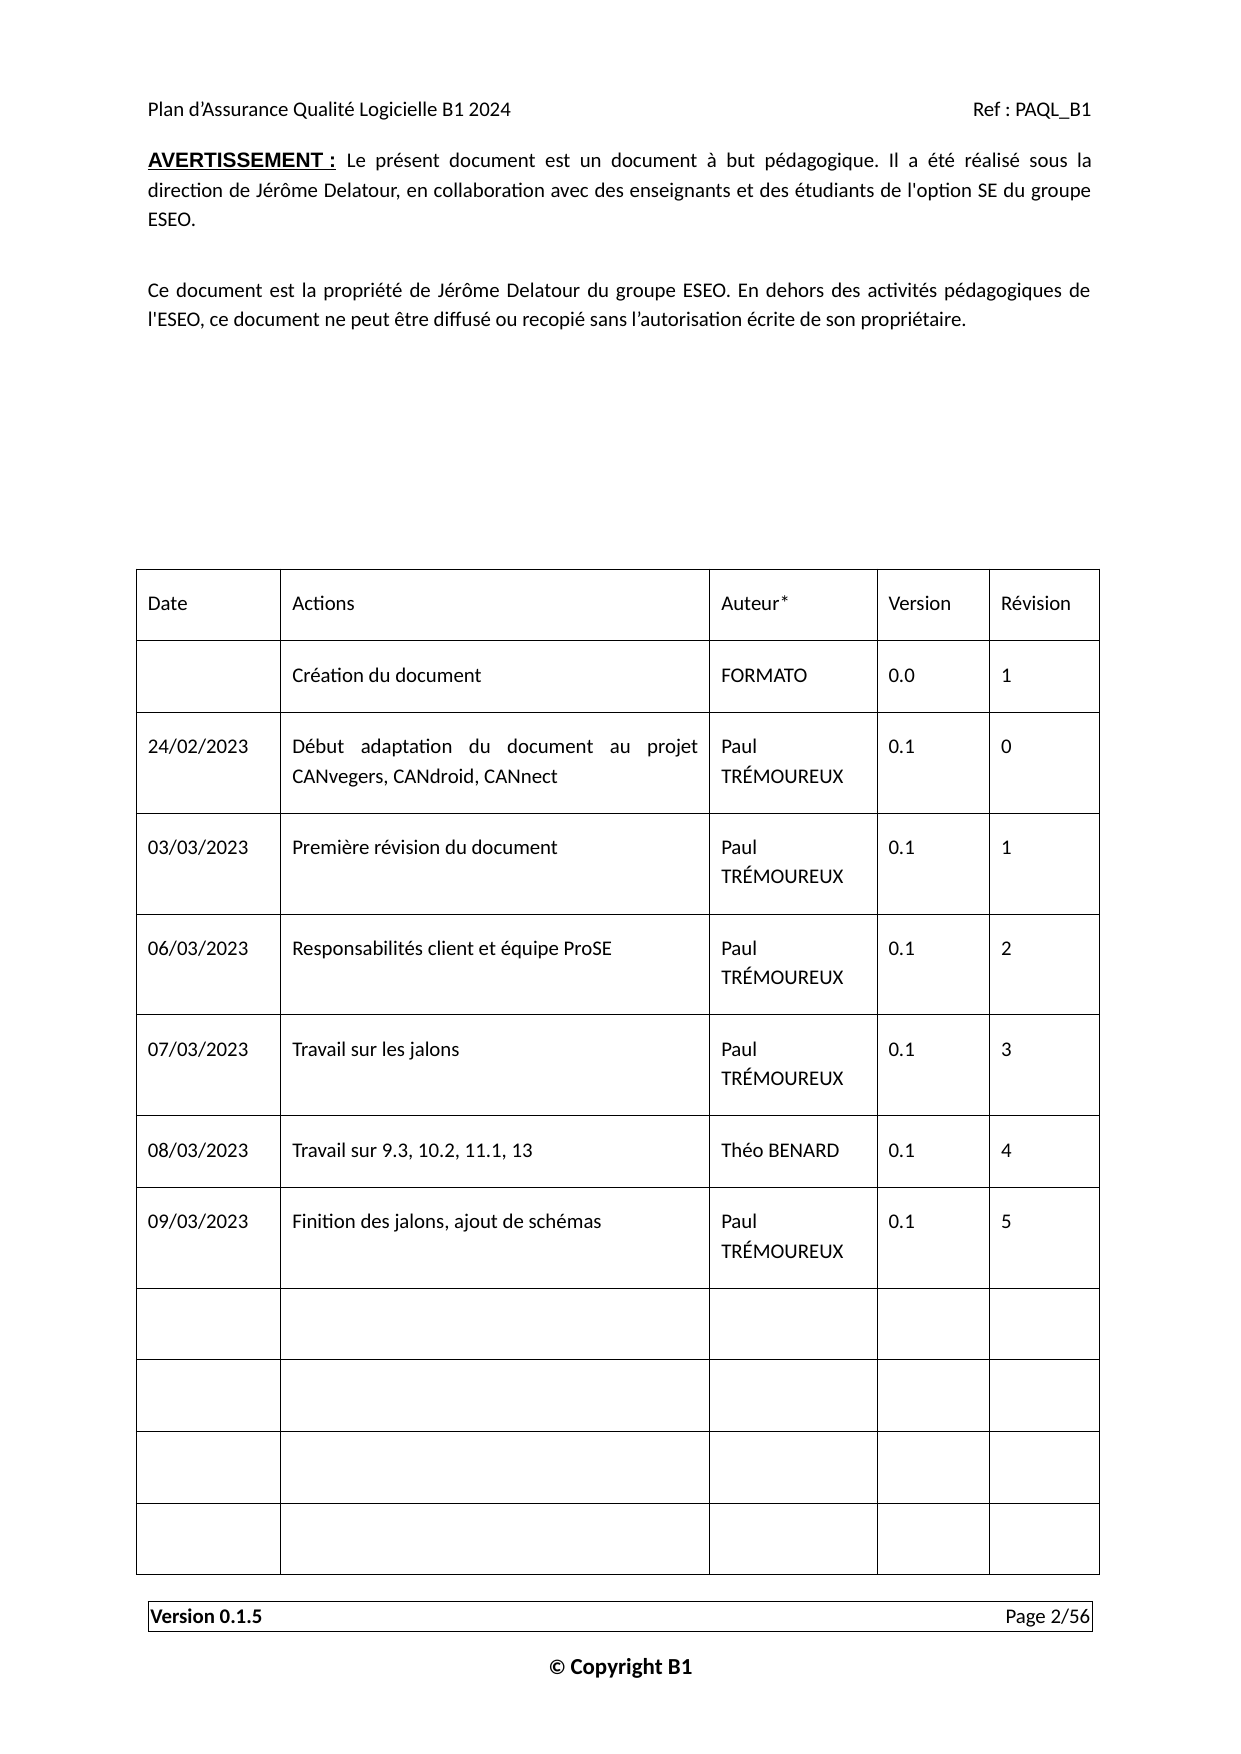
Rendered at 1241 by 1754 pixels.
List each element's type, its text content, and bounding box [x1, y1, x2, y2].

table_cell Travail sur les jalons [281, 1015, 709, 1115]
table_header Actions [281, 570, 709, 640]
table_cell [281, 1432, 709, 1503]
table_cell Paul TRÉMOUREUX [710, 1015, 877, 1115]
table_cell [878, 1360, 989, 1431]
table_cell 07/03/2023 [137, 1015, 280, 1115]
table_cell 24/02/2023 [137, 713, 280, 813]
table_cell [281, 1360, 709, 1431]
table_cell 1 [990, 641, 1099, 712]
table_cell [878, 1432, 989, 1503]
table_header Révision [990, 570, 1099, 640]
table_cell 0.1 [878, 915, 989, 1014]
table_cell [137, 1289, 280, 1359]
table_cell [137, 1360, 280, 1431]
table_cell 0.1 [878, 1015, 989, 1115]
table_cell 06/03/2023 [137, 915, 280, 1014]
table_cell 03/03/2023 [137, 814, 280, 913]
table_cell 4 [990, 1116, 1099, 1187]
table_cell 1 [990, 814, 1099, 913]
table_header Version [878, 570, 989, 640]
table_header Auteur* [710, 570, 877, 640]
table_cell [710, 1289, 877, 1359]
table_cell 0 [990, 713, 1099, 813]
table_cell 0.1 [878, 1188, 989, 1288]
table_cell 3 [990, 1015, 1099, 1115]
table_cell [137, 1504, 280, 1574]
table_cell Paul TRÉMOUREUX [710, 915, 877, 1014]
table_cell [990, 1289, 1099, 1359]
table_cell [281, 1504, 709, 1574]
table_cell [710, 1432, 877, 1503]
table_header Date [137, 570, 280, 640]
table_cell 0.1 [878, 1116, 989, 1187]
table_cell 0.0 [878, 641, 989, 712]
table_cell FORMATO [710, 641, 877, 712]
table_cell 0.1 [878, 713, 989, 813]
text AVERTISSEMENT : Le présent document est un document à but pédagogique. Il a été réalisé sous la direction de Jérôme Delatour, en collaboration avec des enseignants et des étudiants de l'option SE du groupe ESEO. [148, 148, 1093, 231]
table_cell [878, 1289, 989, 1359]
table_cell Travail sur 9.3, 10.2, 11.1, 13 [281, 1116, 709, 1187]
text Ce document est la propriété de Jérôme Delatour du groupe ESEO. En dehors des activités pédagogiques de l'ESEO, ce document ne peut être diffusé ou recopié sans l’autorisation écrite de son propriétaire. [148, 277, 1093, 331]
table_cell [710, 1504, 877, 1574]
table_cell [137, 641, 280, 712]
table_cell [281, 1289, 709, 1359]
table_cell Début adaptation du document au projet CANvegers, CANdroid, CANnect [281, 713, 709, 813]
table_cell Théo BENARD [710, 1116, 877, 1187]
table_cell 0.1 [878, 814, 989, 913]
table_cell [710, 1360, 877, 1431]
table_cell 08/03/2023 [137, 1116, 280, 1187]
table_cell 2 [990, 915, 1099, 1014]
table_cell Paul TRÉMOUREUX [710, 713, 877, 813]
table_cell 09/03/2023 [137, 1188, 280, 1288]
table_cell Paul TRÉMOUREUX [710, 814, 877, 913]
table_cell [878, 1504, 989, 1574]
table_cell 5 [990, 1188, 1099, 1288]
table_cell [137, 1432, 280, 1503]
table_cell Paul TRÉMOUREUX [710, 1188, 877, 1288]
table_cell Première révision du document [281, 814, 709, 913]
table_cell [990, 1432, 1099, 1503]
table_cell Création du document [281, 641, 709, 712]
table_cell Finition des jalons, ajout de schémas [281, 1188, 709, 1288]
table_cell [990, 1360, 1099, 1431]
table_cell [990, 1504, 1099, 1574]
table_cell Responsabilités client et équipe ProSE [281, 915, 709, 1014]
